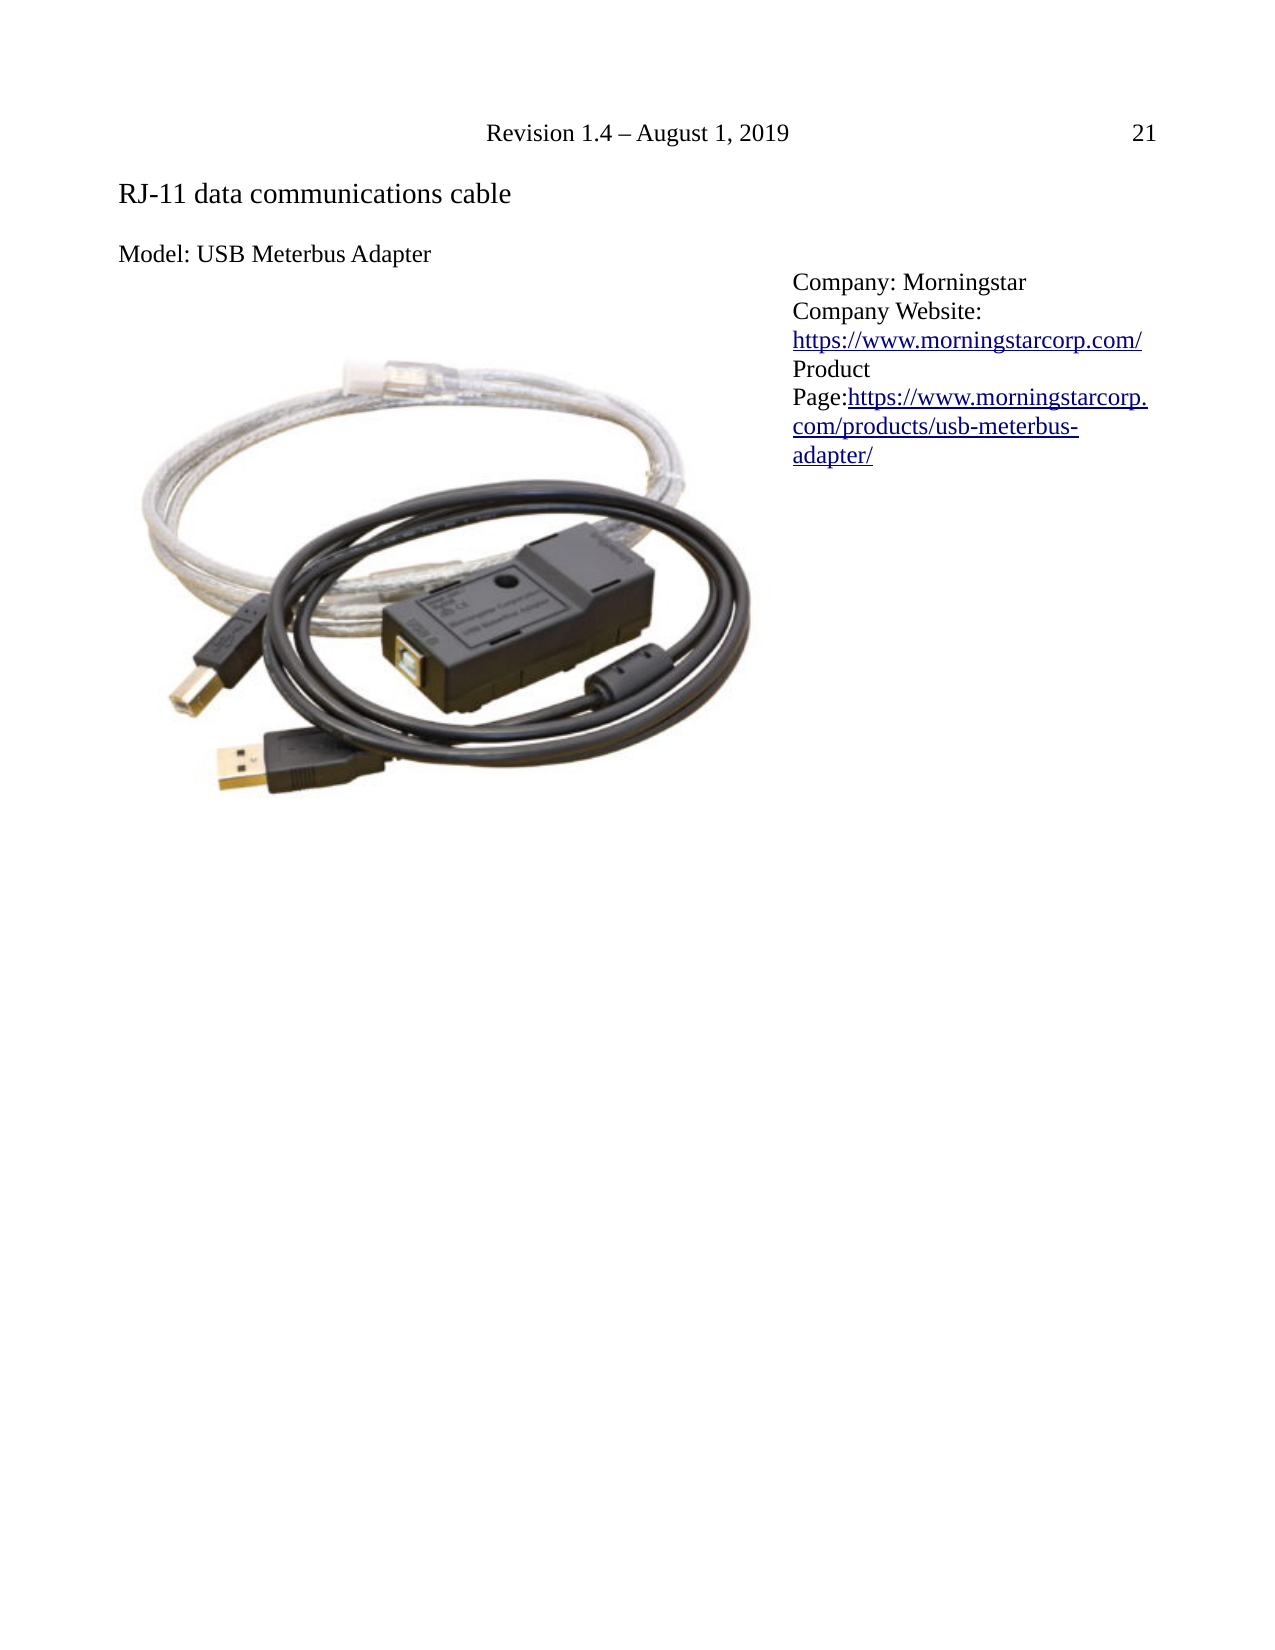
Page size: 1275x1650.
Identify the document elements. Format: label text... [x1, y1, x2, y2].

text Company Website: https://www.morningstarcorp.com/ [793, 296, 1157, 354]
text Company: Morningstar [118, 267, 1157, 296]
picture [120, 273, 793, 844]
text RJ-11 data communications cable [118, 176, 1157, 210]
text Model: USB Meterbus Adapter [118, 239, 1157, 267]
text Product Page:https://www.morningstarcorp.com/products/usb-meterbus-adapter/ [793, 354, 1157, 469]
